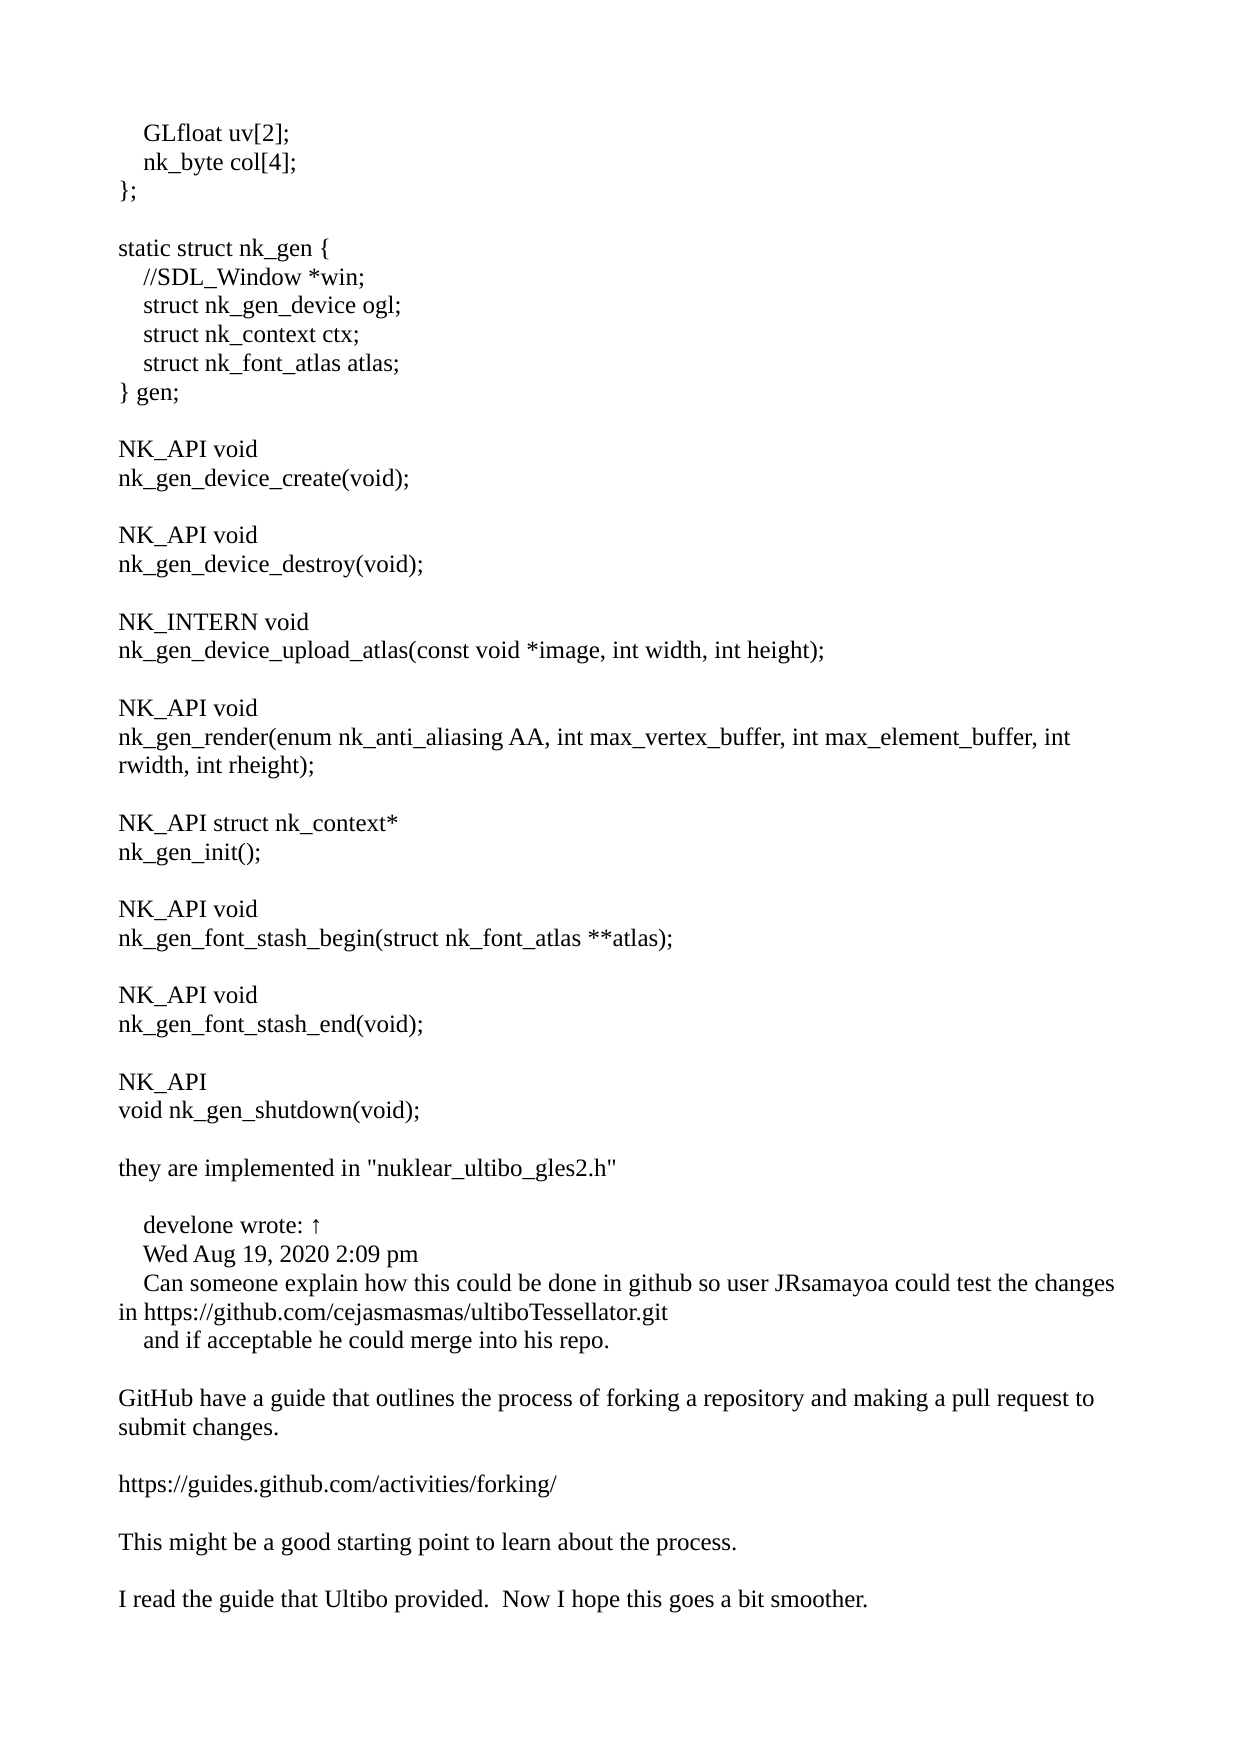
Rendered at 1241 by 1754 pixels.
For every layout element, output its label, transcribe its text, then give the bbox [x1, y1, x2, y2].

text and if acceptable he could merge into his repo. [118, 1326, 1122, 1354]
text Can someone explain how this could be done in github so user JRsamayoa could test the changes in https://github.com/cejasmasmas/ultiboTessellator.git [118, 1268, 1122, 1326]
text nk_byte col[4]; [118, 147, 1122, 176]
text void nk_gen_shutdown(void); [118, 1096, 1122, 1124]
text } gen; [118, 377, 1122, 406]
text NK_INTERN void [118, 607, 1122, 636]
text static struct nk_gen { [118, 233, 1122, 262]
text NK_API [118, 1067, 1122, 1096]
text https://guides.github.com/activities/forking/ [118, 1469, 1122, 1498]
text //SDL_Window *win; [118, 262, 1122, 291]
text nk_gen_device_upload_atlas(const void *image, int width, int height); [118, 636, 1122, 664]
text Wed Aug 19, 2020 2:09 pm [118, 1239, 1122, 1268]
text nk_gen_font_stash_begin(struct nk_font_atlas **atlas); [118, 923, 1122, 952]
text This might be a good starting point to learn about the process. [118, 1527, 1122, 1556]
text I read the guide that Ultibo provided. Now I hope this goes a bit smoother. [118, 1584, 1122, 1613]
text they are implemented in "nuklear_ultibo_gles2.h" [118, 1153, 1122, 1182]
text struct nk_context ctx; [118, 319, 1122, 348]
text struct nk_font_atlas atlas; [118, 348, 1122, 377]
text NK_API void [118, 894, 1122, 923]
text nk_gen_device_destroy(void); [118, 549, 1122, 578]
text nk_gen_render(enum nk_anti_aliasing AA, int max_vertex_buffer, int max_element_buffer, int rwidth, int rheight); [118, 722, 1122, 779]
text nk_gen_font_stash_end(void); [118, 1009, 1122, 1038]
text GitHub have a guide that outlines the process of forking a repository and making a pull request to submit changes. [118, 1383, 1122, 1441]
text NK_API void [118, 521, 1122, 549]
text GLfloat uv[2]; [118, 118, 1122, 147]
text }; [118, 176, 1122, 204]
text NK_API struct nk_context* [118, 808, 1122, 837]
text NK_API void [118, 981, 1122, 1009]
text struct nk_gen_device ogl; [118, 291, 1122, 319]
text nk_gen_init(); [118, 837, 1122, 866]
text NK_API void [118, 693, 1122, 722]
text NK_API void [118, 434, 1122, 463]
text nk_gen_device_create(void); [118, 463, 1122, 492]
text develone wrote: ↑ [118, 1211, 1122, 1239]
